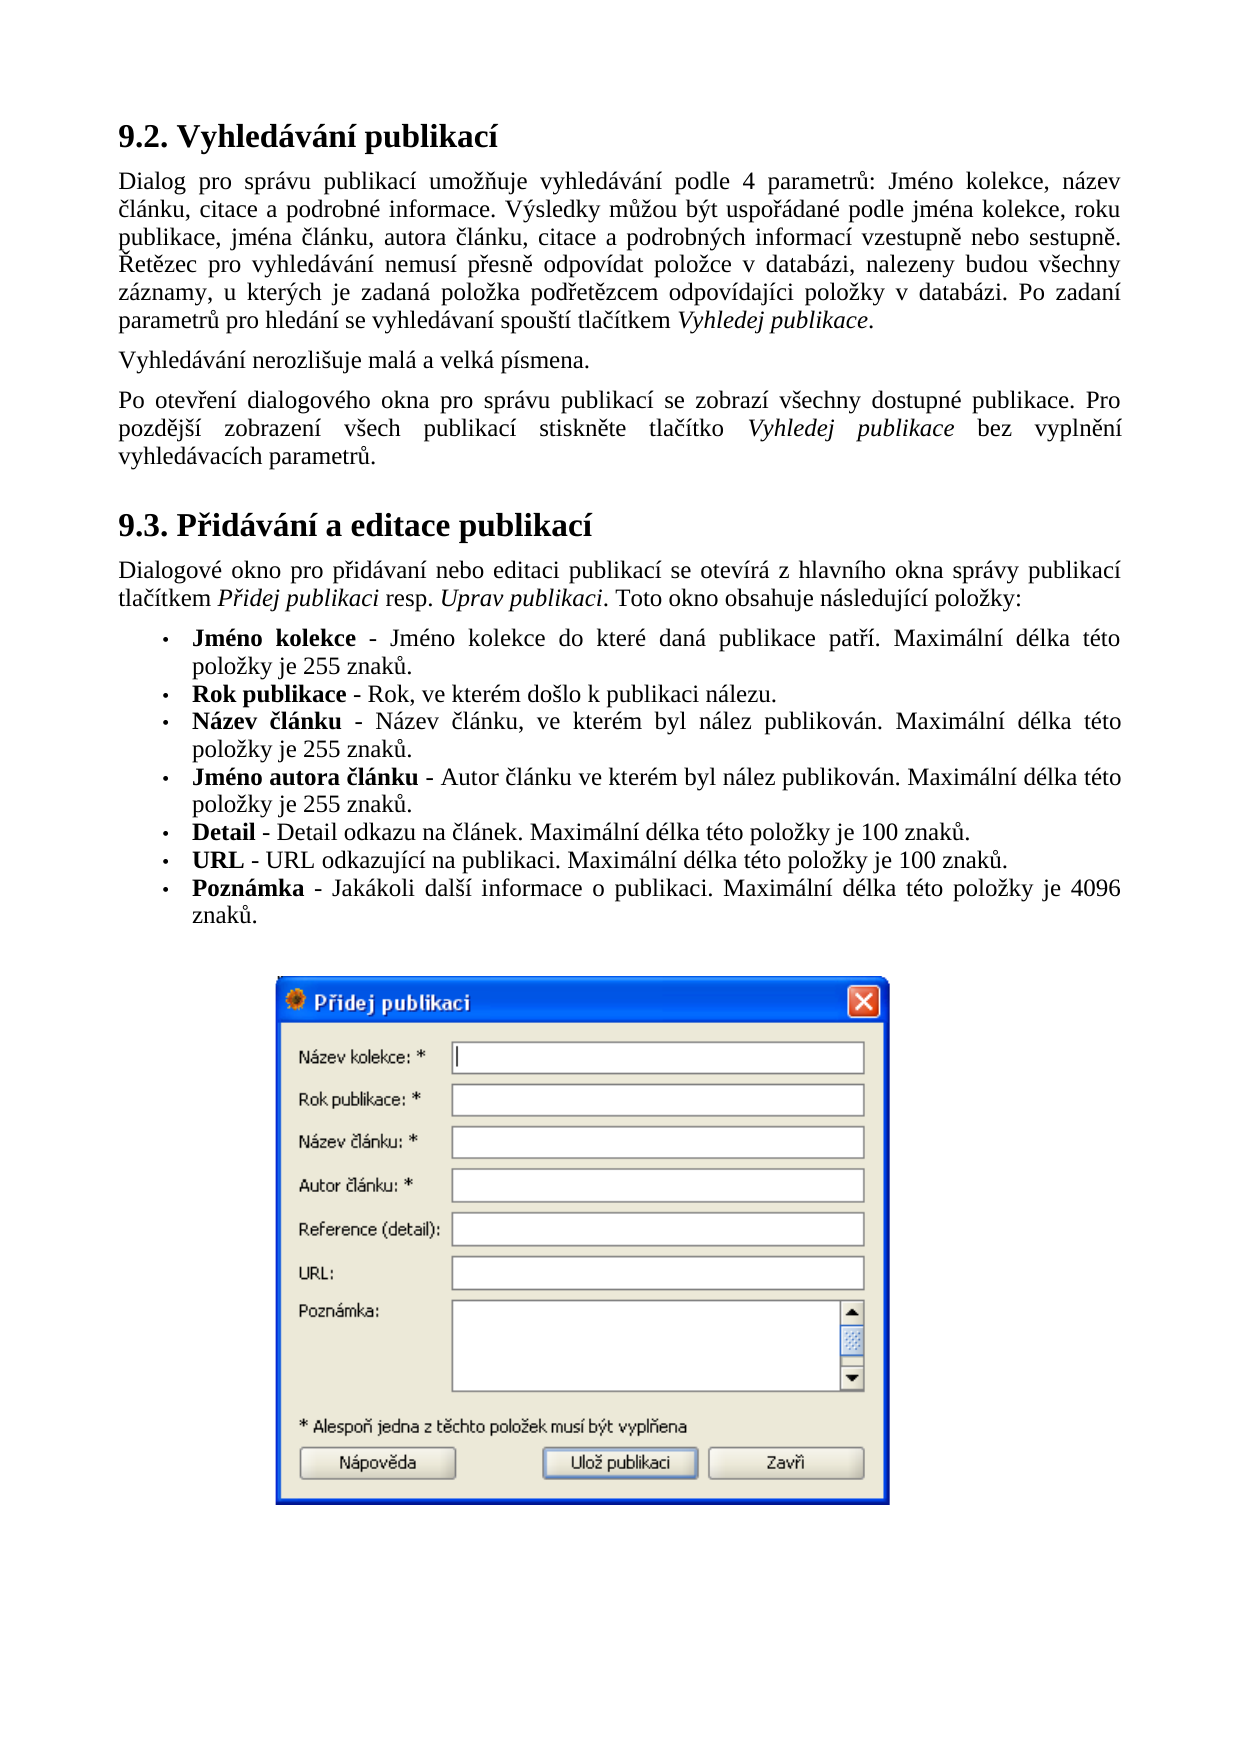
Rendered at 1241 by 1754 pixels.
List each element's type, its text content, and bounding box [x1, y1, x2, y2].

text Vyhledávání nerozlišuje malá a velká písmena. [118, 346, 1122, 374]
text Dialog pro správu publikací umožňuje vyhledávání podle 4 parametrů: Jméno kolekce, název článku, citace a podrobné informace. Výsledky můžou být uspořádané podle jména kolekce, roku publikace, jména článku, autora článku, citace a podrobných informací vzestupně nebo sestupně. Řetězec pro vyhledávání nemusí přesně odpovídat položce v databázi, nalezeny budou všechny záznamy, u kterých je zadaná položka podřetězcem odpovídajíci položky v databázi. Po zadaní parametrů pro hledání se vyhledávaní spouští tlačítkem Vyhledej publikace. [118, 167, 1122, 334]
picture [275, 976, 890, 1505]
list Rok publikace - Rok, ve kterém došlo k publikaci nálezu. [162, 680, 1122, 707]
list URL - URL odkazující na publikaci. Maximální délka této položky je 100 znaků. [162, 846, 1122, 874]
list Jméno autora článku - Autor článku ve kterém byl nález publikován. Maximální délka této položky je 255 znaků. [162, 763, 1122, 818]
subtitle 9.3. Přidávání a editace publikací [118, 507, 1122, 544]
text Dialogové okno pro přidávaní nebo editaci publikací se otevírá z hlavního okna správy publikací tlačítkem Přidej publikaci resp. Uprav publikaci. Toto okno obsahuje následující položky: [118, 556, 1122, 612]
list Detail - Detail odkazu na článek. Maximální délka této položky je 100 znaků. [162, 818, 1122, 846]
subtitle 9.2. Vyhledávání publikací [118, 118, 1122, 155]
list Jméno kolekce - Jméno kolekce do které daná publikace patří. Maximální délka této položky je 255 znaků. [162, 624, 1122, 680]
text Po otevření dialogového okna pro správu publikací se zobrazí všechny dostupné publikace. Pro pozdější zobrazení všech publikací stiskněte tlačítko Vyhledej publikace bez vyplnění vyhledávacích parametrů. [118, 386, 1122, 469]
list Poznámka - Jakákoli další informace o publikaci. Maximální délka této položky je 4096 znaků. [162, 874, 1122, 929]
list Název článku - Název článku, ve kterém byl nález publikován. Maximální délka této položky je 255 znaků. [162, 707, 1122, 763]
